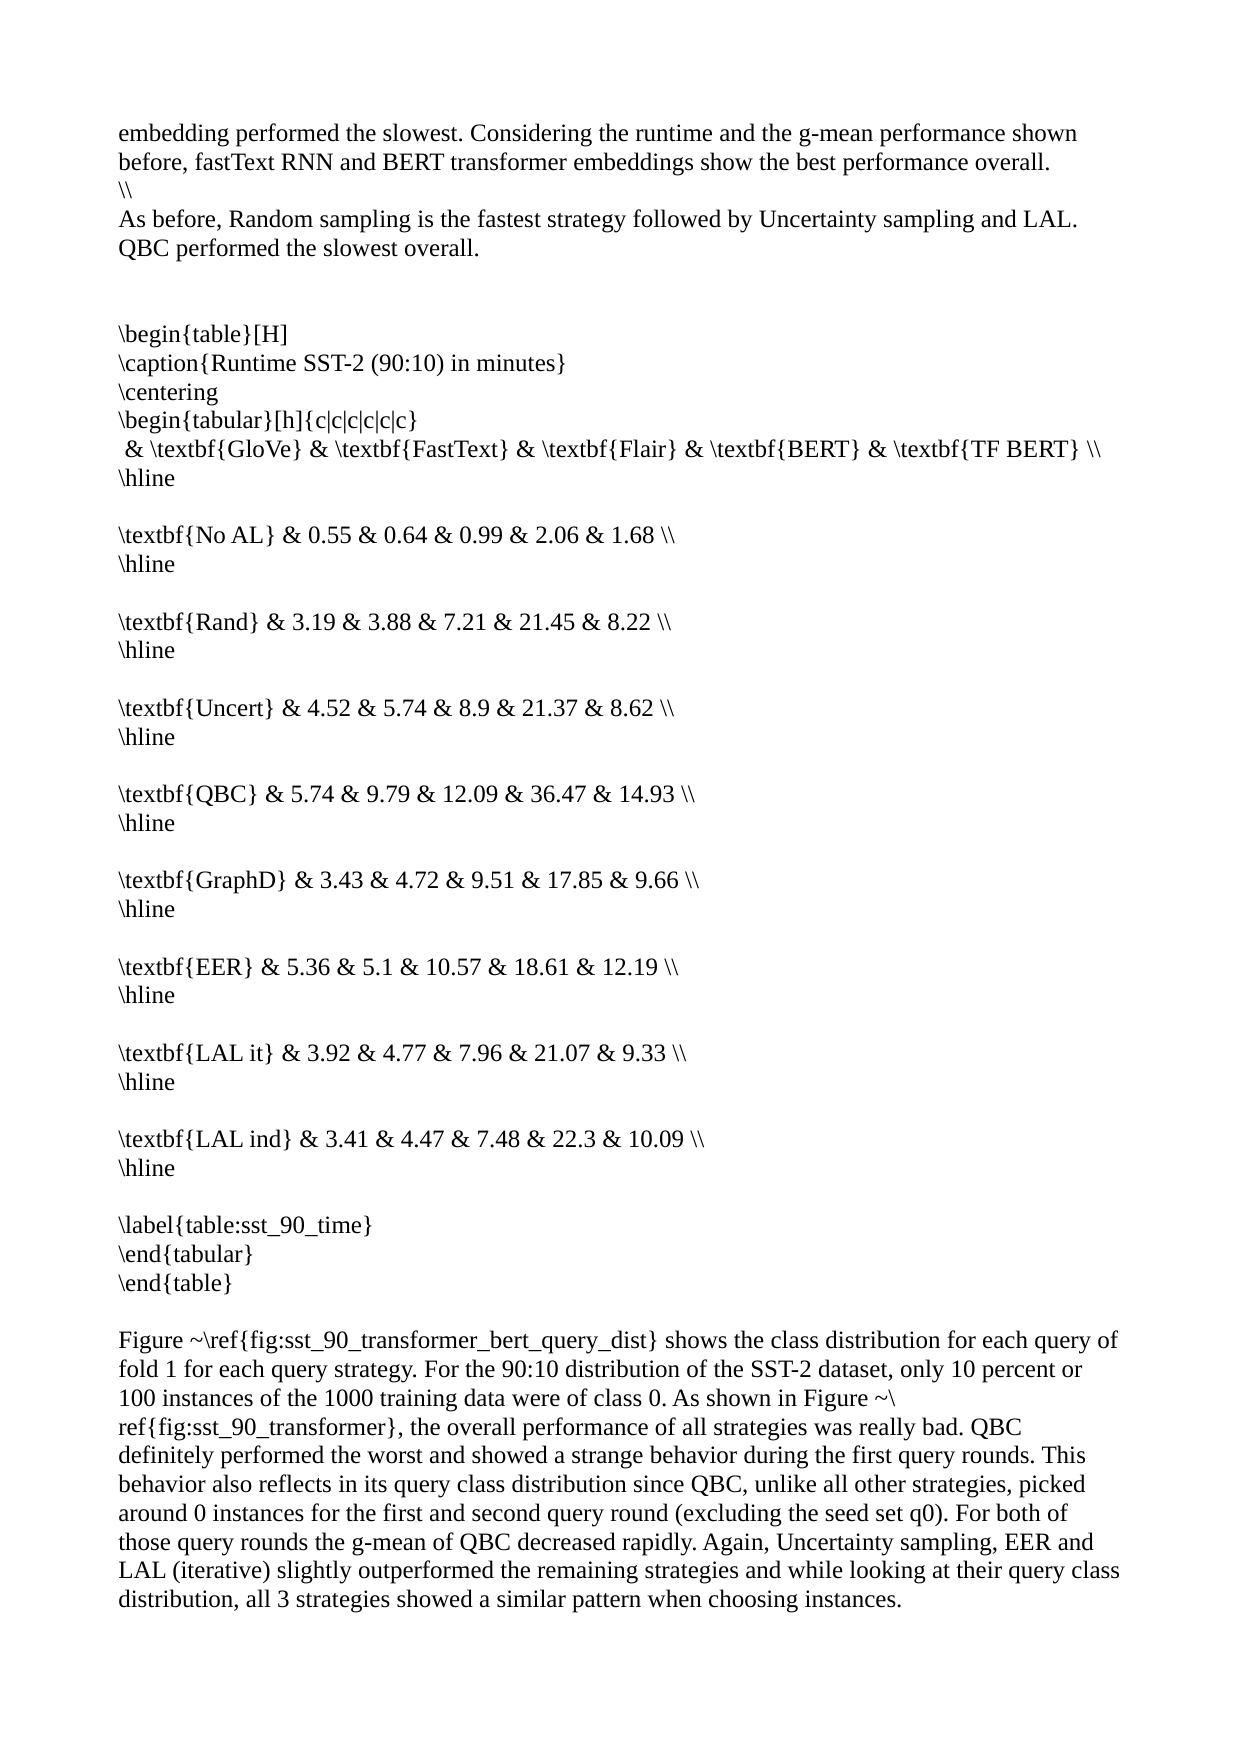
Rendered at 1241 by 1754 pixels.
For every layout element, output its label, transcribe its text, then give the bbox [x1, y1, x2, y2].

text \hline [118, 1153, 1122, 1182]
text Figure ~\ref{fig:sst_90_transformer_bert_query_dist} shows the class distribution for each query of fold 1 for each query strategy. For the 90:10 distribution of the SST-2 dataset, only 10 percent or 100 instances of the 1000 training data were of class 0. As shown in Figure ~\ref{fig:sst_90_transformer}, the overall performance of all strategies was really bad. QBC definitely performed the worst and showed a strange behavior during the first query rounds. This behavior also reflects in its query class distribution since QBC, unlike all other strategies, picked around 0 instances for the first and second query round (excluding the seed set q0). For both of those query rounds the g-mean of QBC decreased rapidly. Again, Uncertainty sampling, EER and LAL (iterative) slightly outperformed the remaining strategies and while looking at their query class distribution, all 3 strategies showed a similar pattern when choosing instances. [118, 1326, 1122, 1613]
text \hline [118, 463, 1122, 492]
text \textbf{GraphD} & 3.43 & 4.72 & 9.51 & 17.85 & 9.66 \\ [118, 866, 1122, 894]
text \hline [118, 894, 1122, 923]
text \label{table:sst_90_time} [118, 1211, 1122, 1239]
text & \textbf{GloVe} & \textbf{FastText} & \textbf{Flair} & \textbf{BERT} & \textbf{TF BERT} \\ [118, 434, 1122, 463]
text \end{table} [118, 1268, 1122, 1297]
text \textbf{LAL ind} & 3.41 & 4.47 & 7.48 & 22.3 & 10.09 \\ [118, 1124, 1122, 1153]
text \textbf{No AL} & 0.55 & 0.64 & 0.99 & 2.06 & 1.68 \\ [118, 521, 1122, 549]
text \begin{tabular}[h]{c|c|c|c|c|c} [118, 406, 1122, 434]
text \textbf{EER} & 5.36 & 5.1 & 10.57 & 18.61 & 12.19 \\ [118, 952, 1122, 981]
text \textbf{Rand} & 3.19 & 3.88 & 7.21 & 21.45 & 8.22 \\ [118, 607, 1122, 636]
text \\ [118, 176, 1122, 204]
text \centering [118, 377, 1122, 406]
text \textbf{Uncert} & 4.52 & 5.74 & 8.9 & 21.37 & 8.62 \\ [118, 693, 1122, 722]
text \hline [118, 981, 1122, 1009]
text \begin{table}[H] [118, 319, 1122, 348]
text \hline [118, 636, 1122, 664]
text \hline [118, 1067, 1122, 1096]
text \hline [118, 808, 1122, 837]
text \hline [118, 722, 1122, 751]
text \textbf{QBC} & 5.74 & 9.79 & 12.09 & 36.47 & 14.93 \\ [118, 779, 1122, 808]
text \textbf{LAL it} & 3.92 & 4.77 & 7.96 & 21.07 & 9.33 \\ [118, 1038, 1122, 1067]
text embedding performed the slowest. Considering the runtime and the g-mean performance shown before, fastText RNN and BERT transformer embeddings show the best performance overall. [118, 118, 1122, 176]
text \hline [118, 549, 1122, 578]
text \caption{Runtime SST-2 (90:10) in minutes} [118, 348, 1122, 377]
text \end{tabular} [118, 1239, 1122, 1268]
text As before, Random sampling is the fastest strategy followed by Uncertainty sampling and LAL. QBC performed the slowest overall. [118, 204, 1122, 262]
